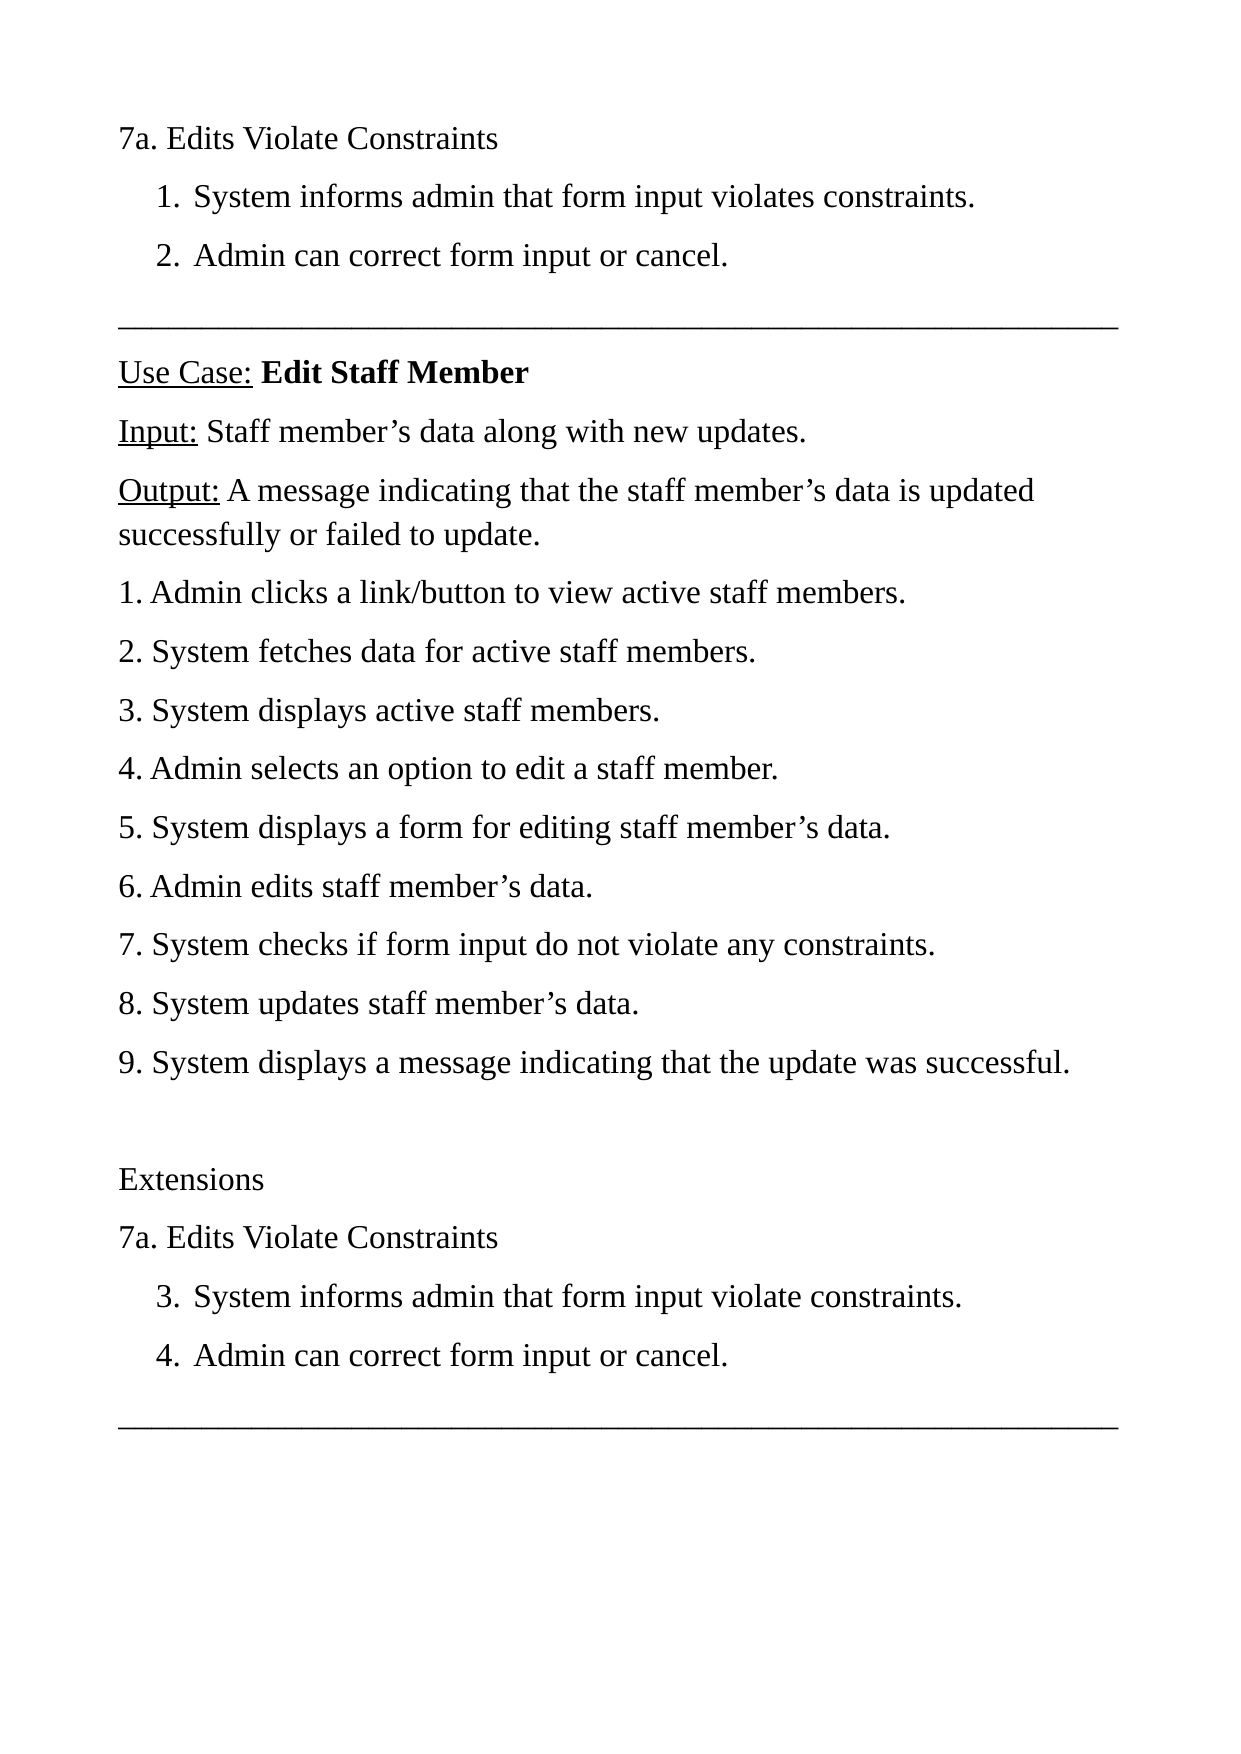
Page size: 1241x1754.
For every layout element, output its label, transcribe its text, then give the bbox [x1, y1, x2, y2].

text Input: Staff member’s data along with new updates. [118, 411, 1122, 450]
text 7a. Edits Violate Constraints [118, 118, 1122, 156]
text 3. System displays active staff members. [118, 690, 1122, 728]
text ____________________________________________________________ [118, 294, 1122, 332]
text Use Case: Edit Staff Member [118, 353, 1122, 391]
list Admin can correct form input or cancel. [156, 1335, 1122, 1373]
text 5. System displays a form for editing staff member’s data. [118, 807, 1122, 846]
text Output: A message indicating that the staff member’s data is updated successfully or failed to update. [118, 470, 1122, 552]
text 7a. Edits Violate Constraints [118, 1218, 1122, 1256]
text 9. System displays a message indicating that the update was successful. [118, 1042, 1122, 1080]
text 1. Admin clicks a link/button to view active staff members. [118, 573, 1122, 611]
text 4. Admin selects an option to edit a staff member. [118, 749, 1122, 787]
text Extensions [118, 1159, 1122, 1197]
list System informs admin that form input violate constraints. [156, 1276, 1122, 1315]
text 7. System checks if form input do not violate any constraints. [118, 924, 1122, 963]
text ____________________________________________________________ [118, 1394, 1122, 1432]
list Admin can correct form input or cancel. [156, 235, 1122, 274]
list System informs admin that form input violates constraints. [156, 177, 1122, 215]
text 8. System updates staff member’s data. [118, 983, 1122, 1022]
text 6. Admin edits staff member’s data. [118, 866, 1122, 904]
text 2. System fetches data for active staff members. [118, 631, 1122, 670]
